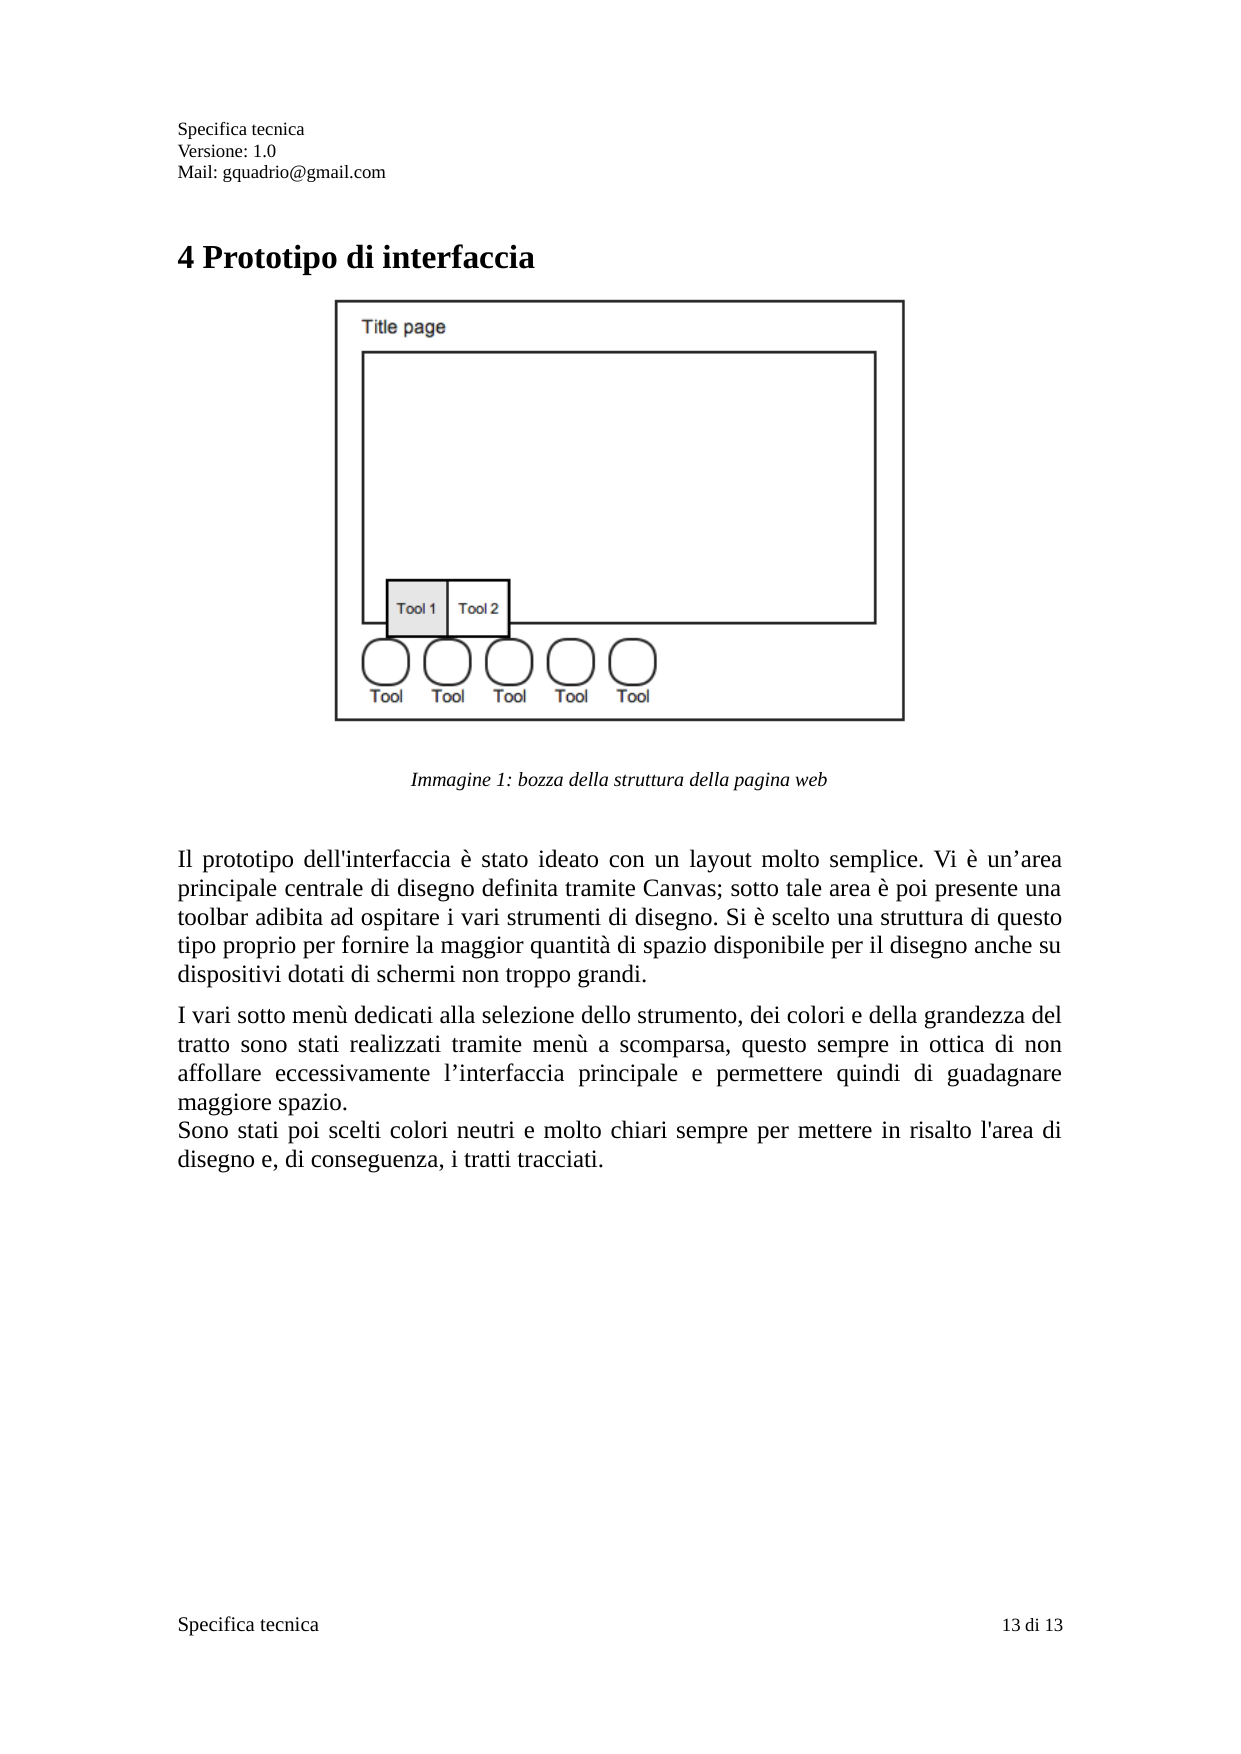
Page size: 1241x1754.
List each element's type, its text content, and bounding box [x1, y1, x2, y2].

text Il prototipo dell'interfaccia è stato ideato con un layout molto semplice. Vi è un’area principale centrale di disegno definita tramite Canvas; sotto tale area è poi presente una toolbar adibita ad ospitare i vari strumenti di disegno. Si è scelto una struttura di questo tipo proprio per fornire la maggior quantità di spazio disponibile per il disegno anche su dispositivi dotati di schermi non troppo grandi. [177, 844, 1063, 988]
subtitle 4 Prototipo di interfaccia [177, 237, 1063, 276]
text Immagine 1: bozza della struttura della pagina web [177, 767, 1063, 791]
text Sono stati poi scelti colori neutri e molto chiari sempre per mettere in risalto l'area di disegno e, di conseguenza, i tratti tracciati. [177, 1116, 1063, 1173]
text I vari sotto menù dedicati alla selezione dello strumento, dei colori e della grandezza del tratto sono stati realizzati tramite menù a scomparsa, questo sempre in ottica di non affollare eccessivamente l’interfaccia principale e permettere quindi di guadagnare maggiore spazio. [177, 1001, 1063, 1116]
picture [327, 288, 913, 732]
